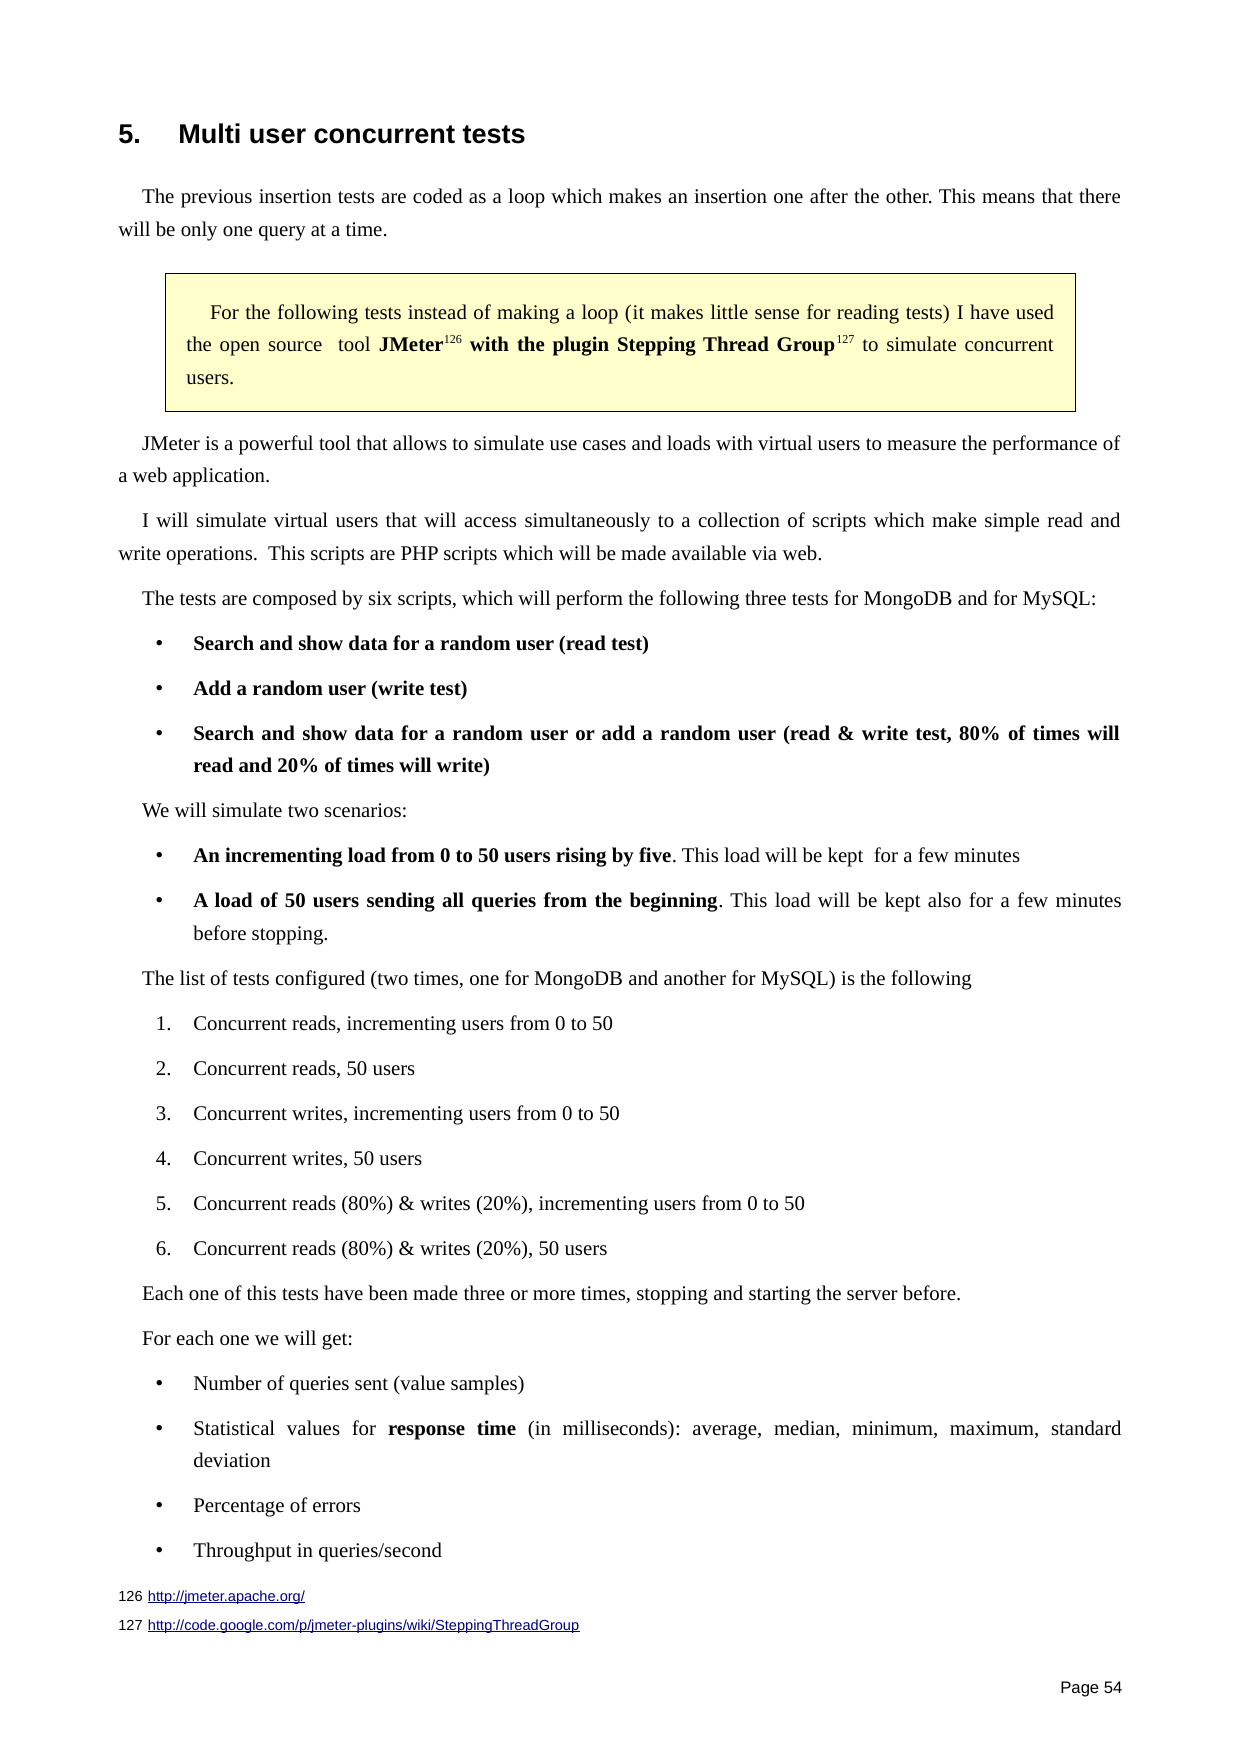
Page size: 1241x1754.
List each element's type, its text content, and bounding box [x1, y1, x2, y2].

list Percentage of errors [156, 1487, 1122, 1519]
text For the following tests instead of making a loop (it makes little sense for reading tests) I have used the open source tool JMeter with the plugin Stepping Thread Group to simulate concurrent users. [166, 274, 1075, 411]
list Concurrent writes, incrementing users from 0 to 50 [156, 1094, 1122, 1127]
list A load of 50 users sending all queries from the beginning. This load will be kept also for a few minutes before stopping. [156, 882, 1122, 947]
subtitle Multi user concurrent tests [118, 118, 1122, 149]
text We will simulate two scenarios: [118, 792, 1122, 824]
text The previous insertion tests are coded as a loop which makes an insertion one after the other. This means that there will be only one query at a time. [118, 177, 1122, 242]
text Each one of this tests have been made three or more times, stopping and starting the server before. [118, 1274, 1122, 1307]
list Add a random user (write test) [156, 669, 1122, 702]
text The list of tests configured (two times, one for MongoDB and another for MySQL) is the following [118, 959, 1122, 992]
list Concurrent reads (80%) & writes (20%), incrementing users from 0 to 50 [156, 1184, 1122, 1217]
text JMeter is a powerful tool that allows to simulate use cases and loads with virtual users to measure the performance of a web application. [118, 424, 1122, 489]
text http://jmeter.apache.org/ [118, 1577, 1122, 1607]
text For each one we will get: [118, 1319, 1122, 1352]
list Concurrent writes, 50 users [156, 1139, 1122, 1172]
text The tests are composed by six scripts, which will perform the following three tests for MongoDB and for MySQL: [118, 579, 1122, 612]
list Search and show data for a random user or add a random user (read & write test, 80% of times will read and 20% of times will write) [156, 714, 1122, 779]
list Concurrent reads (80%) & writes (20%), 50 users [156, 1229, 1122, 1262]
list Concurrent reads, incrementing users from 0 to 50 [156, 1004, 1122, 1037]
list Search and show data for a random user (read test) [156, 624, 1122, 657]
list Concurrent reads, 50 users [156, 1049, 1122, 1082]
list Statistical values for response time (in milliseconds): average, median, minimum, maximum, standard deviation [156, 1409, 1122, 1474]
text I will simulate virtual users that will access simultaneously to a collection of scripts which make simple read and write operations. This scripts are PHP scripts which will be made available via web. [118, 502, 1122, 567]
text http://code.google.com/p/jmeter-plugins/wiki/SteppingThreadGroup [118, 1607, 1122, 1636]
list Throughput in queries/second [156, 1532, 1122, 1564]
list An incrementing load from 0 to 50 users rising by five. This load will be kept for a few minutes [156, 837, 1122, 869]
list Number of queries sent (value samples) [156, 1364, 1122, 1397]
